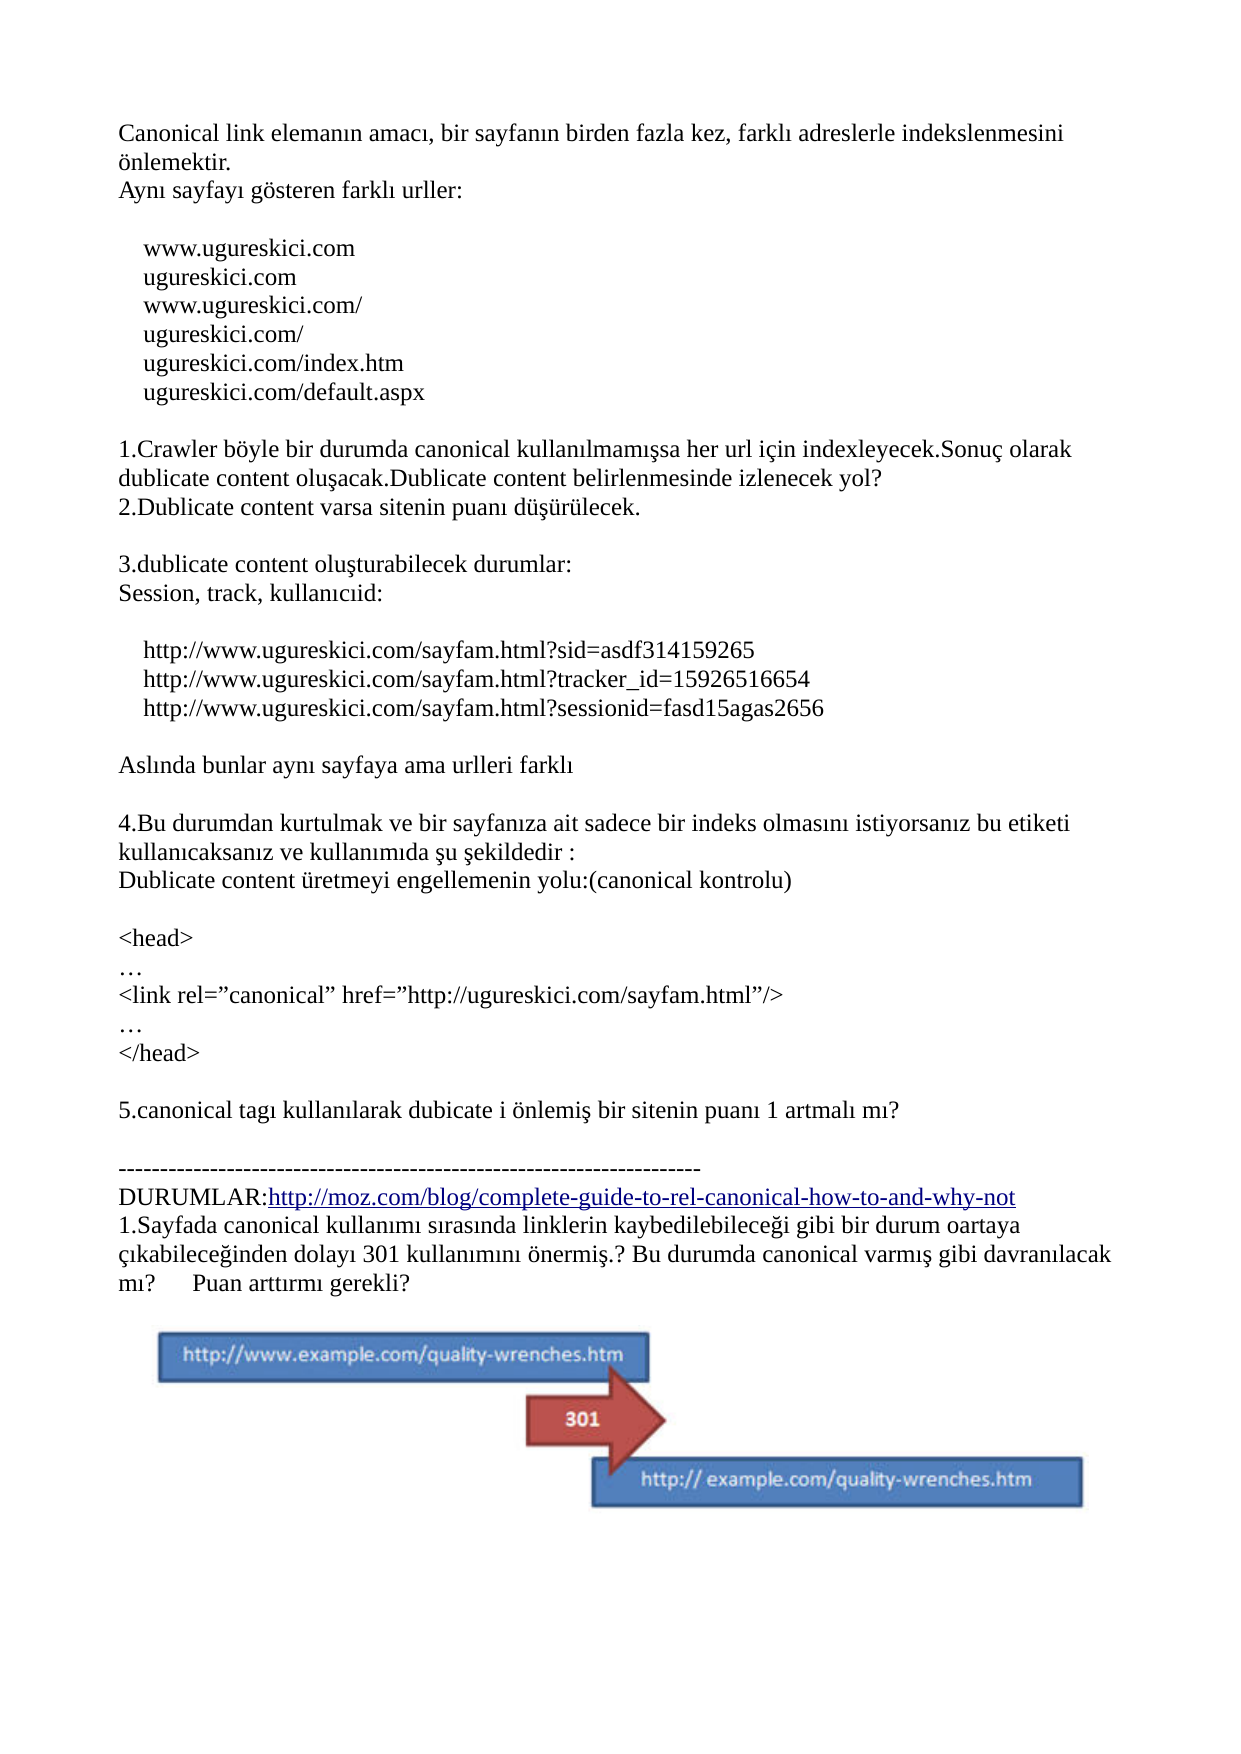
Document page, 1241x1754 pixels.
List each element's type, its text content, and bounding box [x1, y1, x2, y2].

text </head> [118, 1038, 1122, 1067]
text ---------------------------------------------------------------------- [118, 1153, 1122, 1182]
text 5.canonical tagı kullanılarak dubicate i önlemiş bir sitenin puanı 1 artmalı mı? [118, 1096, 1122, 1124]
text Canonical link elemanın amacı, bir sayfanın birden fazla kez, farklı adreslerle indekslenmesini önlemektir. [118, 118, 1122, 176]
text <head> [118, 923, 1122, 952]
text 4.Bu durumdan kurtulmak ve bir sayfanıza ait sadece bir indeks olmasını istiyorsanız bu etiketi kullanıcaksanız ve kullanımıda şu şekildedir : [118, 808, 1122, 866]
picture [151, 1325, 1089, 1515]
text http://www.ugureskici.com/sayfam.html?tracker_id=15926516654 [118, 664, 1122, 693]
text www.ugureskici.com [118, 233, 1122, 262]
text DURUMLAR:http://moz.com/blog/complete-guide-to-rel-canonical-how-to-and-why-not [118, 1182, 1122, 1211]
text 3.dublicate content oluşturabilecek durumlar: [118, 549, 1122, 578]
text ugureskici.com/ [118, 319, 1122, 348]
text 1.Crawler böyle bir durumda canonical kullanılmamışsa her url için indexleyecek.Sonuç olarak dublicate content oluşacak.Dublicate content belirlenmesinde izlenecek yol? [118, 434, 1122, 492]
text http://www.ugureskici.com/sayfam.html?sid=asdf314159265 [118, 636, 1122, 664]
text … [118, 952, 1122, 981]
text ugureskici.com/index.htm [118, 348, 1122, 377]
text Aslında bunlar aynı sayfaya ama urlleri farklı [118, 751, 1122, 779]
text 2.Dublicate content varsa sitenin puanı düşürülecek. [118, 492, 1122, 521]
text <link rel=”canonical” href=”http://ugureskici.com/sayfam.html”/> [118, 981, 1122, 1009]
text http://www.ugureskici.com/sayfam.html?sessionid=fasd15agas2656 [118, 693, 1122, 722]
text 1.Sayfada canonical kullanımı sırasında linklerin kaybedilebileceği gibi bir durum oartaya çıkabileceğinden dolayı 301 kullanımını önermiş.? Bu durumda canonical varmış gibi davranılacak mı? Puan arttırmı gerekli? [118, 1211, 1122, 1297]
text Session, track, kullanıcıid: [118, 578, 1122, 607]
text … [118, 1009, 1122, 1038]
text www.ugureskici.com/ [118, 291, 1122, 319]
text ugureskici.com [118, 262, 1122, 291]
text ugureskici.com/default.aspx [118, 377, 1122, 406]
text Dublicate content üretmeyi engellemenin yolu:(canonical kontrolu) [118, 866, 1122, 894]
text Aynı sayfayı gösteren farklı urller: [118, 176, 1122, 204]
